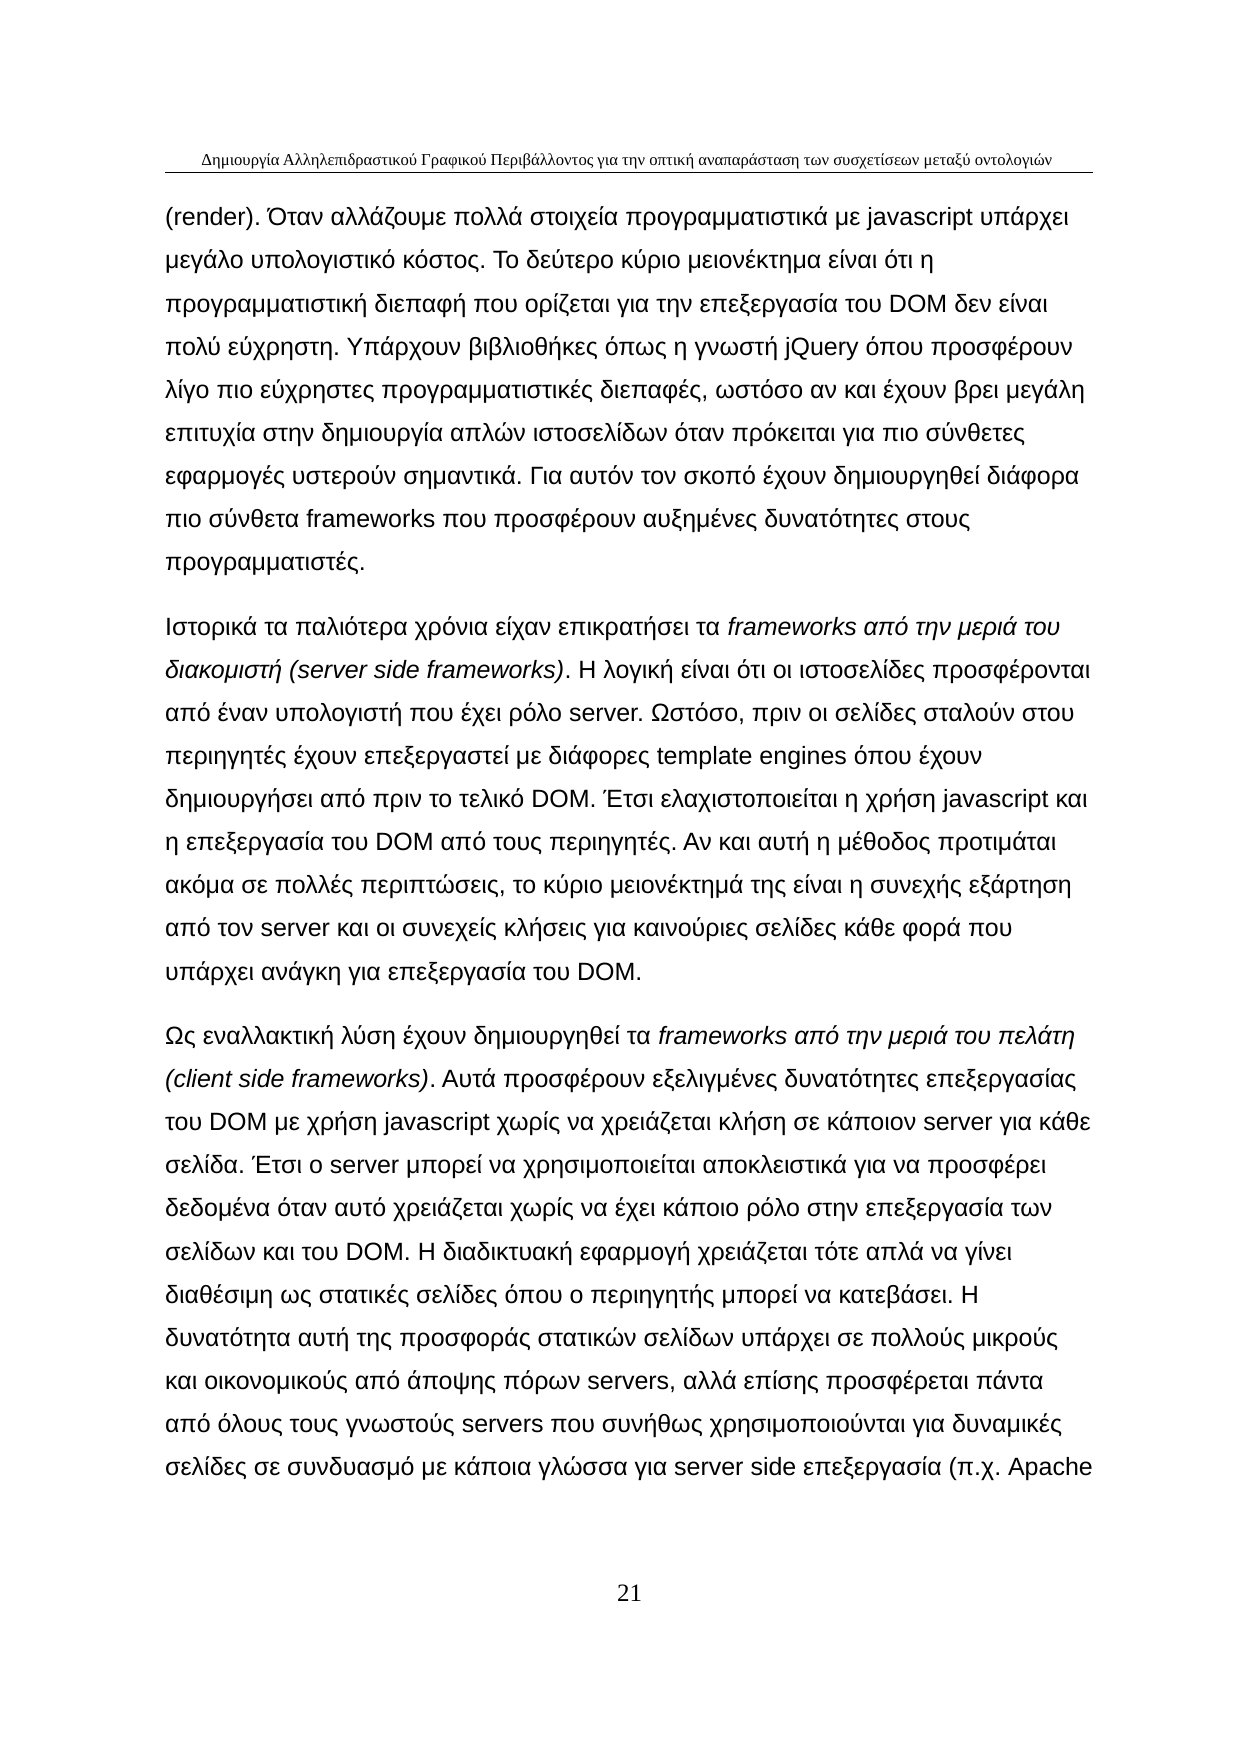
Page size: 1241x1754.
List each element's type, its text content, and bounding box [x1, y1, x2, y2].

text (render). Όταν αλλάζουμε πολλά στοιχεία προγραμματιστικά με javascript υπάρχει μεγάλο υπολογιστικό κόστος. Το δεύτερο κύριο μειονέκτημα είναι ότι η προγραμματιστική διεπαφή που ορίζεται για την επεξεργασία του DOM δεν είναι πολύ εύχρηστη. Υπάρχουν βιβλιοθήκες όπως η γνωστή jQuery όπου προσφέρουν λίγο πιο εύχρηστες προγραμματιστικές διεπαφές, ωστόσο αν και έχουν βρει μεγάλη επιτυχία στην δημιουργία απλών ιστοσελίδων όταν πρόκειται για πιο σύνθετες εφαρμογές υστερούν σημαντικά. Για αυτόν τον σκοπό έχουν δημιουργηθεί διάφορα πιο σύνθετα frameworks που προσφέρουν αυξημένες δυνατότητες στους προγραμματιστές. [165, 202, 1093, 576]
text Ιστορικά τα παλιότερα χρόνια είχαν επικρατήσει τα frameworks από την μεριά του διακομιστή (server side frameworks). Η λογική είναι ότι οι ιστοσελίδες προσφέρονται από έναν υπολογιστή που έχει ρόλο server. Ωστόσο, πριν οι σελίδες σταλούν στου περιηγητές έχουν επεξεργαστεί με διάφορες template engines όπου έχουν δημιουργήσει από πριν το τελικό DOM. Έτσι ελαχιστοποιείται η χρήση javascript και η επεξεργασία του DOM από τους περιηγητές. Αν και αυτή η μέθοδος προτιμάται ακόμα σε πολλές περιπτώσεις, το κύριο μειονέκτημά της είναι η συνεχής εξάρτηση από τον server και οι συνεχείς κλήσεις για καινούριες σελίδες κάθε φορά που υπάρχει ανάγκη για επεξεργασία του DOM. [165, 612, 1093, 985]
text Ως εναλλακτική λύση έχουν δημιουργηθεί τα frameworks από την μεριά του πελάτη (client side frameworks). Αυτά προσφέρουν εξελιγμένες δυνατότητες επεξεργασίας του DOM με χρήση javascript χωρίς να χρειάζεται κλήση σε κάποιον server για κάθε σελίδα. Έτσι ο server μπορεί να χρησιμοποιείται αποκλειστικά για να προσφέρει δεδομένα όταν αυτό χρειάζεται χωρίς να έχει κάποιο ρόλο στην επεξεργασία των σελίδων και του DOM. Η διαδικτυακή εφαρμογή χρειάζεται τότε απλά να γίνει διαθέσιμη ως στατικές σελίδες όπου ο περιηγητής μπορεί να κατεβάσει. Η δυνατότητα αυτή της προσφοράς στατικών σελίδων υπάρχει σε πολλούς μικρούς και οικονομικούς από άποψης πόρων servers, αλλά επίσης προσφέρεται πάντα από όλους τους γνωστούς servers που συνήθως χρησιμοποιούνται για δυναμικές σελίδες σε συνδυασμό με κάποια γλώσσα για server side επεξεργασία (π.χ. Apache [165, 1021, 1093, 1481]
